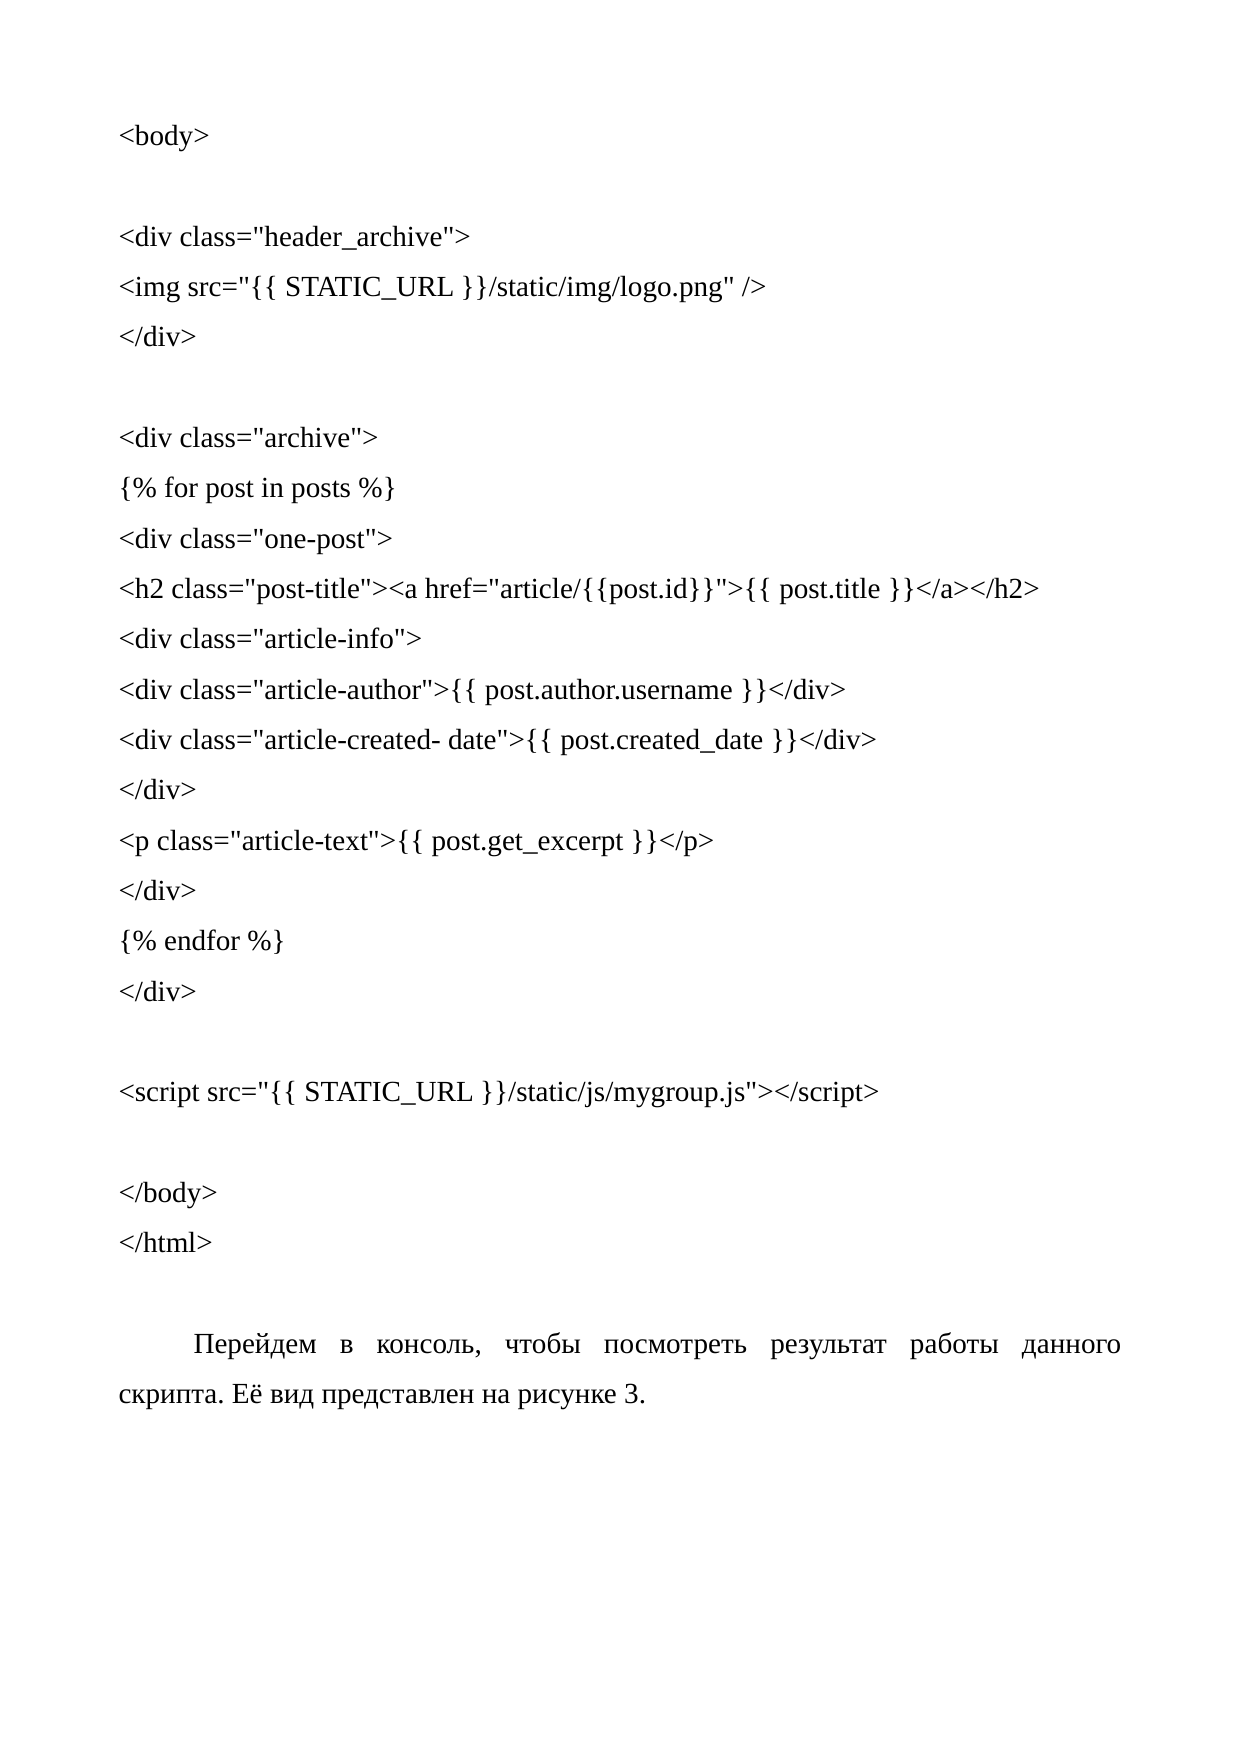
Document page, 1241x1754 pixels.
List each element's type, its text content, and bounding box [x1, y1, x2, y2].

text <div class="article-author">{{ post.author.username }}</div> [118, 672, 1122, 705]
text <img src="{{ STATIC_URL }}/static/img/logo.png" /> [118, 269, 1122, 303]
text <div class="one-post"> [118, 521, 1122, 554]
text <div class="archive"> [118, 420, 1122, 454]
text </div> [118, 319, 1122, 353]
text </body> [118, 1175, 1122, 1208]
text </div> [118, 873, 1122, 907]
text </html> [118, 1225, 1122, 1259]
text {% for post in posts %} [118, 471, 1122, 504]
text Перейдем в консоль, чтобы посмотреть результат работы данного скрипта. Её вид представлен на рисунке 3. [118, 1326, 1122, 1410]
text </div> [118, 974, 1122, 1007]
text <body> [118, 118, 1122, 152]
text </div> [118, 772, 1122, 806]
text <h2 class="post-title"><a href="article/{{post.id}}">{{ post.title }}</a></h2> [118, 571, 1122, 605]
text {% endfor %} [118, 923, 1122, 957]
text <script src="{{ STATIC_URL }}/static/js/mygroup.js"></script> [118, 1074, 1122, 1108]
text <div class="article-info"> [118, 621, 1122, 655]
text <div class="header_archive"> [118, 219, 1122, 252]
text <div class="article-created- date">{{ post.created_date }}</div> [118, 722, 1122, 756]
text <p class="article-text">{{ post.get_excerpt }}</p> [118, 823, 1122, 856]
